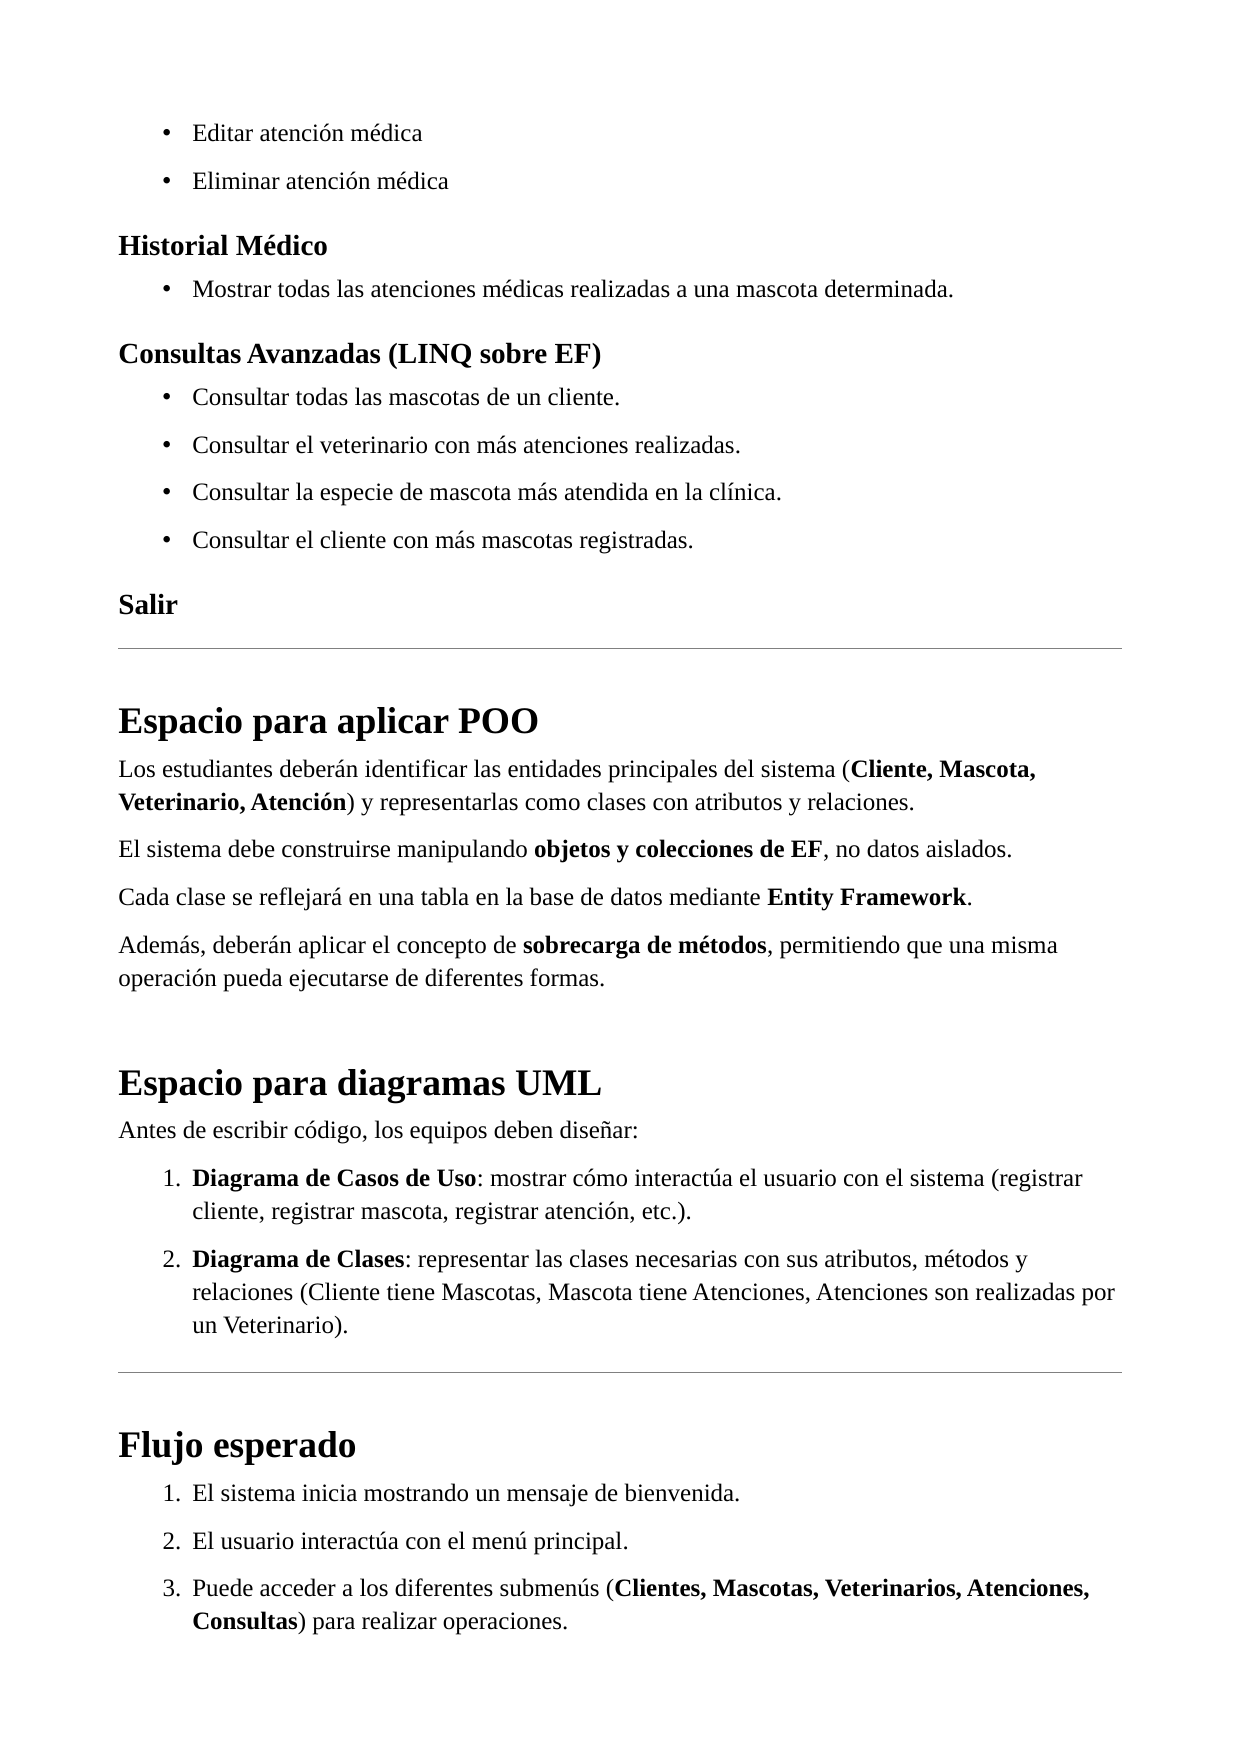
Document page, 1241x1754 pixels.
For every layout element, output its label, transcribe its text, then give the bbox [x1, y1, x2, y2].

list Consultar el cliente con más mascotas registradas. [162, 525, 1122, 554]
subtitle Espacio para diagramas UML [118, 1060, 1122, 1103]
list Consultar el veterinario con más atenciones realizadas. [162, 430, 1122, 458]
list Diagrama de Casos de Uso: mostrar cómo interactúa el usuario con el sistema (registrar cliente, registrar mascota, registrar atención, etc.). [162, 1163, 1122, 1225]
subtitle Historial Médico [118, 228, 1122, 261]
text Los estudiantes deberán identificar las entidades principales del sistema (Cliente, Mascota, Veterinario, Atención) y representarlas como clases con atributos y relaciones. [118, 754, 1122, 816]
list El usuario interactúa con el menú principal. [162, 1526, 1122, 1554]
subtitle Flujo esperado [118, 1423, 1122, 1466]
subtitle Espacio para aplicar POO [118, 698, 1122, 741]
list Consultar la especie de mascota más atendida en la clínica. [162, 477, 1122, 506]
text Cada clase se reflejará en una tabla en la base de datos mediante Entity Framework. [118, 882, 1122, 911]
list Puede acceder a los diferentes submenús (Clientes, Mascotas, Veterinarios, Atenciones, Consultas) para realizar operaciones. [162, 1573, 1122, 1635]
subtitle Consultas Avanzadas (LINQ sobre EF) [118, 336, 1122, 370]
text Además, deberán aplicar el concepto de sobrecarga de métodos, permitiendo que una misma operación pueda ejecutarse de diferentes formas. [118, 930, 1122, 992]
list Mostrar todas las atenciones médicas realizadas a una mascota determinada. [162, 274, 1122, 303]
list Editar atención médica [162, 118, 1122, 147]
text El sistema debe construirse manipulando objetos y colecciones de EF, no datos aislados. [118, 834, 1122, 863]
text Antes de escribir código, los equipos deben diseñar: [118, 1116, 1122, 1144]
list Diagrama de Clases: representar las clases necesarias con sus atributos, métodos y relaciones (Cliente tiene Mascotas, Mascota tiene Atenciones, Atenciones son realizadas por un Veterinario). [162, 1244, 1122, 1339]
list Eliminar atención médica [162, 166, 1122, 194]
list El sistema inicia mostrando un mensaje de bienvenida. [162, 1478, 1122, 1507]
subtitle Salir [118, 587, 1122, 621]
list Consultar todas las mascotas de un cliente. [162, 382, 1122, 411]
